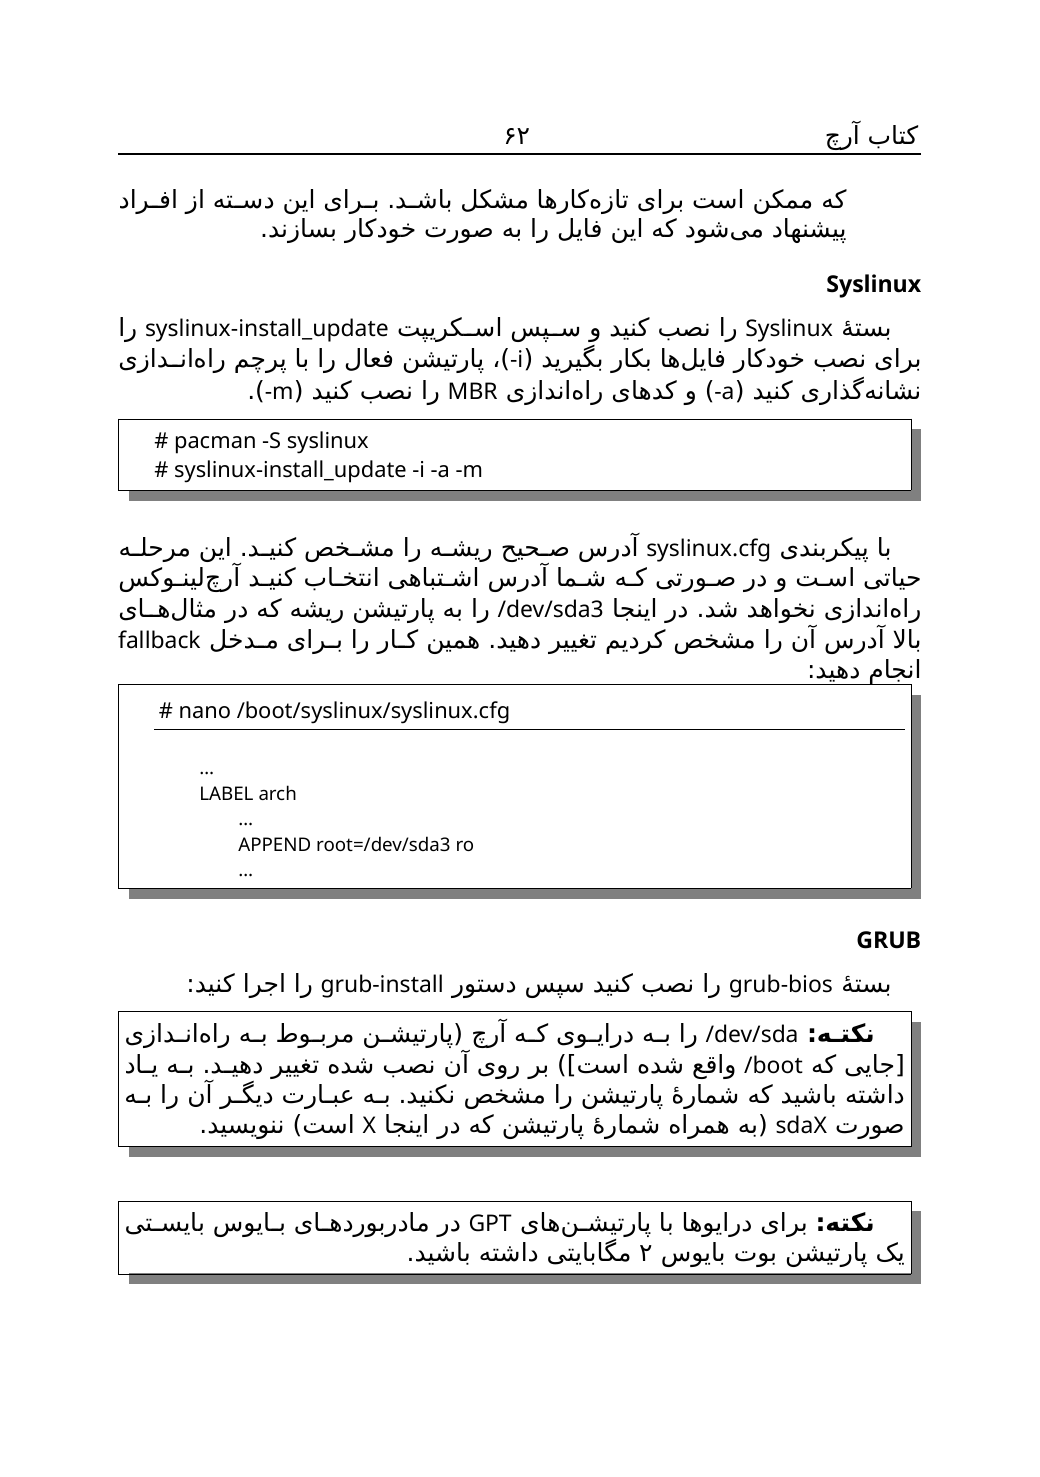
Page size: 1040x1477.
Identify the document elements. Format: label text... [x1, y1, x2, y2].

table_header # pacman -S syslinux # syslinux-install_update -i -a -m [119, 420, 911, 490]
subtitle GRUB [118, 924, 921, 955]
text بستهٔ grub-bios را نصب کنید سپس دستور grub-install را اجرا کنید: [118, 968, 921, 999]
table_header # nano /boot/syslinux/syslinux.cfg … LABEL arch … APPEND root=/dev/sda3 ro … [119, 685, 911, 888]
list GRUB: یک برنامهٔ بال و پر دار که پشتیبانی بهتری از حالات مختلف دارد. فایل پیکربندی آن شباهت زیادی به یک زبان اسکریپت‌نویسی دارد که ممکن است برای تازه‌کارها مشکل باشد. برای این دسته از افراد پیشنهاد می‌شود که این فایل را به صورت خودکار بسازند. [118, 185, 884, 243]
table_header نکته: برای درایوها با پارتیشن‌های GPT در مادربوردهای بایوس بایستی یک پارتیشن بوت بایوس ۲ مگابایتی داشته باشید. [119, 1202, 911, 1273]
text با پیکربندی syslinux.cfg آدرس صحیح ریشه را مشخص کنید. این مرحله حیاتی است و در صورتی که شما آدرس اشتباهی انتخاب کنید آرچ‌لینوکس راه‌اندازی نخواهد شد. در اینجا ‎/dev/sda3 را به پارتیشن ریشه که در مثال‌های بالا آدرس آن را مشخص کردیم تغییر دهید. همین کار را برای مدخل fallback انجام دهید: [118, 532, 921, 684]
text بستهٔ Syslinux را نصب کنید و سپس اسکریپت syslinux-install_update را برای نصب خودکار فایل‌ها بکار بگیرید (‎-i)، پارتیشن فعال را با پرچم راه‌اندازی نشانه‌گذاری کنید (‎-a) و کدهای راه‌اندازی MBR را نصب کنید (‎-m). [118, 312, 921, 406]
table_header نکته: ‎/dev/sda را به درایوی که آرچ (پارتیشن مربوط به راه‌اندازی [‎جایی که ‎/boot واقع شده است]) بر روی آن نصب شده تغییر دهید. به یاد داشته باشید که شمارهٔ پارتیشن را مشخص نکنید. به عبارت دیگر آن را به صورت sdaX (به همراه شمارهٔ پارتیشن که در اینجا X است) ننویسید. [119, 1012, 911, 1146]
subtitle Syslinux [118, 268, 921, 300]
